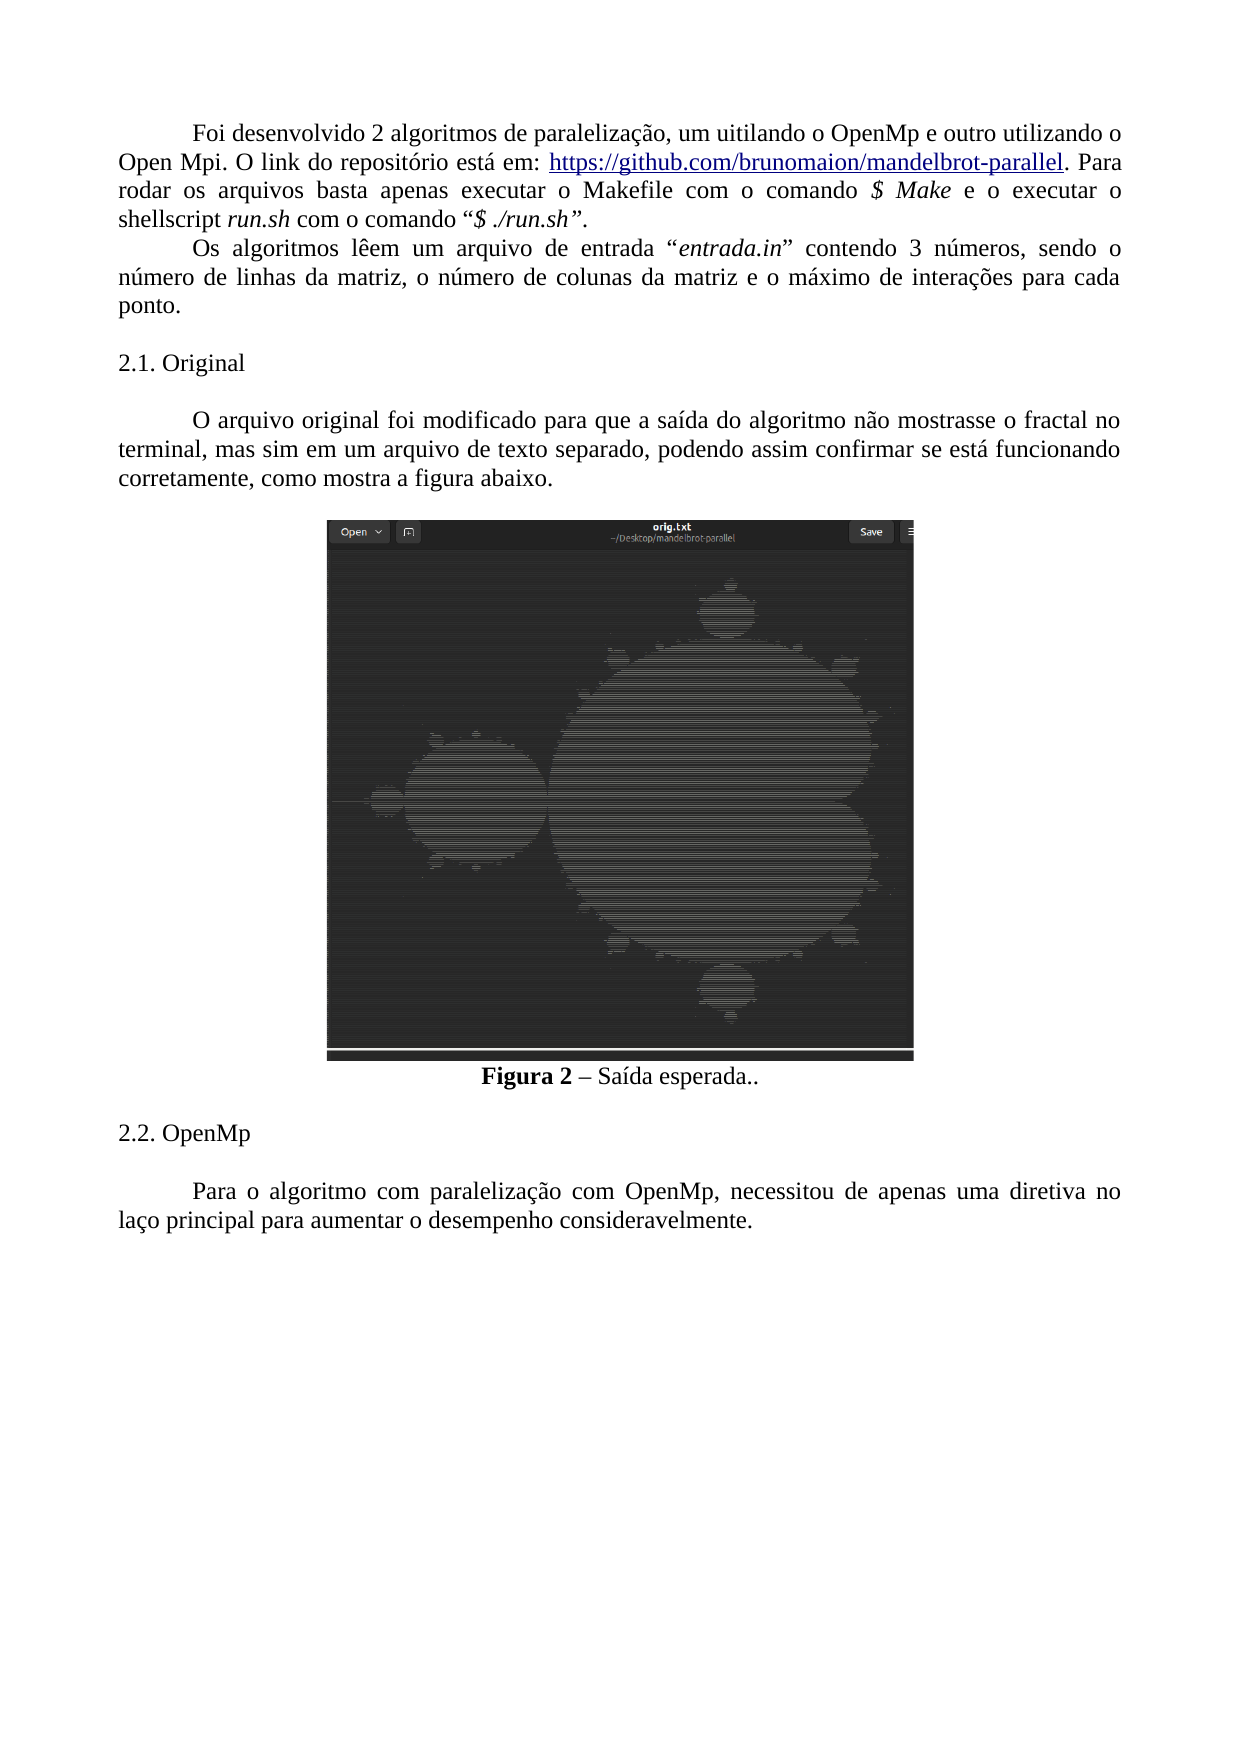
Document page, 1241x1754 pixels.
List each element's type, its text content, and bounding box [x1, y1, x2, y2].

text 2.2. OpenMp [118, 1118, 1122, 1147]
text Foi desenvolvido 2 algoritmos de paralelização, um uitilando o OpenMp e outro utilizando o Open Mpi. O link do repositório está em: https://github.com/brunomaion/mandelbrot-parallel. Para rodar os arquivos basta apenas executar o Makefile com o comando $ Make e o executar o shellscript run.sh com o comando “$ ./run.sh”. [118, 118, 1122, 233]
picture [326, 520, 914, 1061]
text 2.1. Original [118, 348, 1122, 377]
text Para o algoritmo com paralelização com OpenMp, necessitou de apenas uma diretiva no laço principal para aumentar o desempenho consideravelmente. [118, 1176, 1122, 1233]
text Figura 2 – Saída esperada.. [118, 521, 1122, 1090]
text O arquivo original foi modificado para que a saída do algoritmo não mostrasse o fractal no terminal, mas sim em um arquivo de texto separado, podendo assim confirmar se está funcionando corretamente, como mostra a figura abaixo. [118, 406, 1122, 492]
text Os algoritmos lêem um arquivo de entrada “entrada.in” contendo 3 números, sendo o número de linhas da matriz, o número de colunas da matriz e o máximo de interações para cada ponto. [118, 233, 1122, 319]
